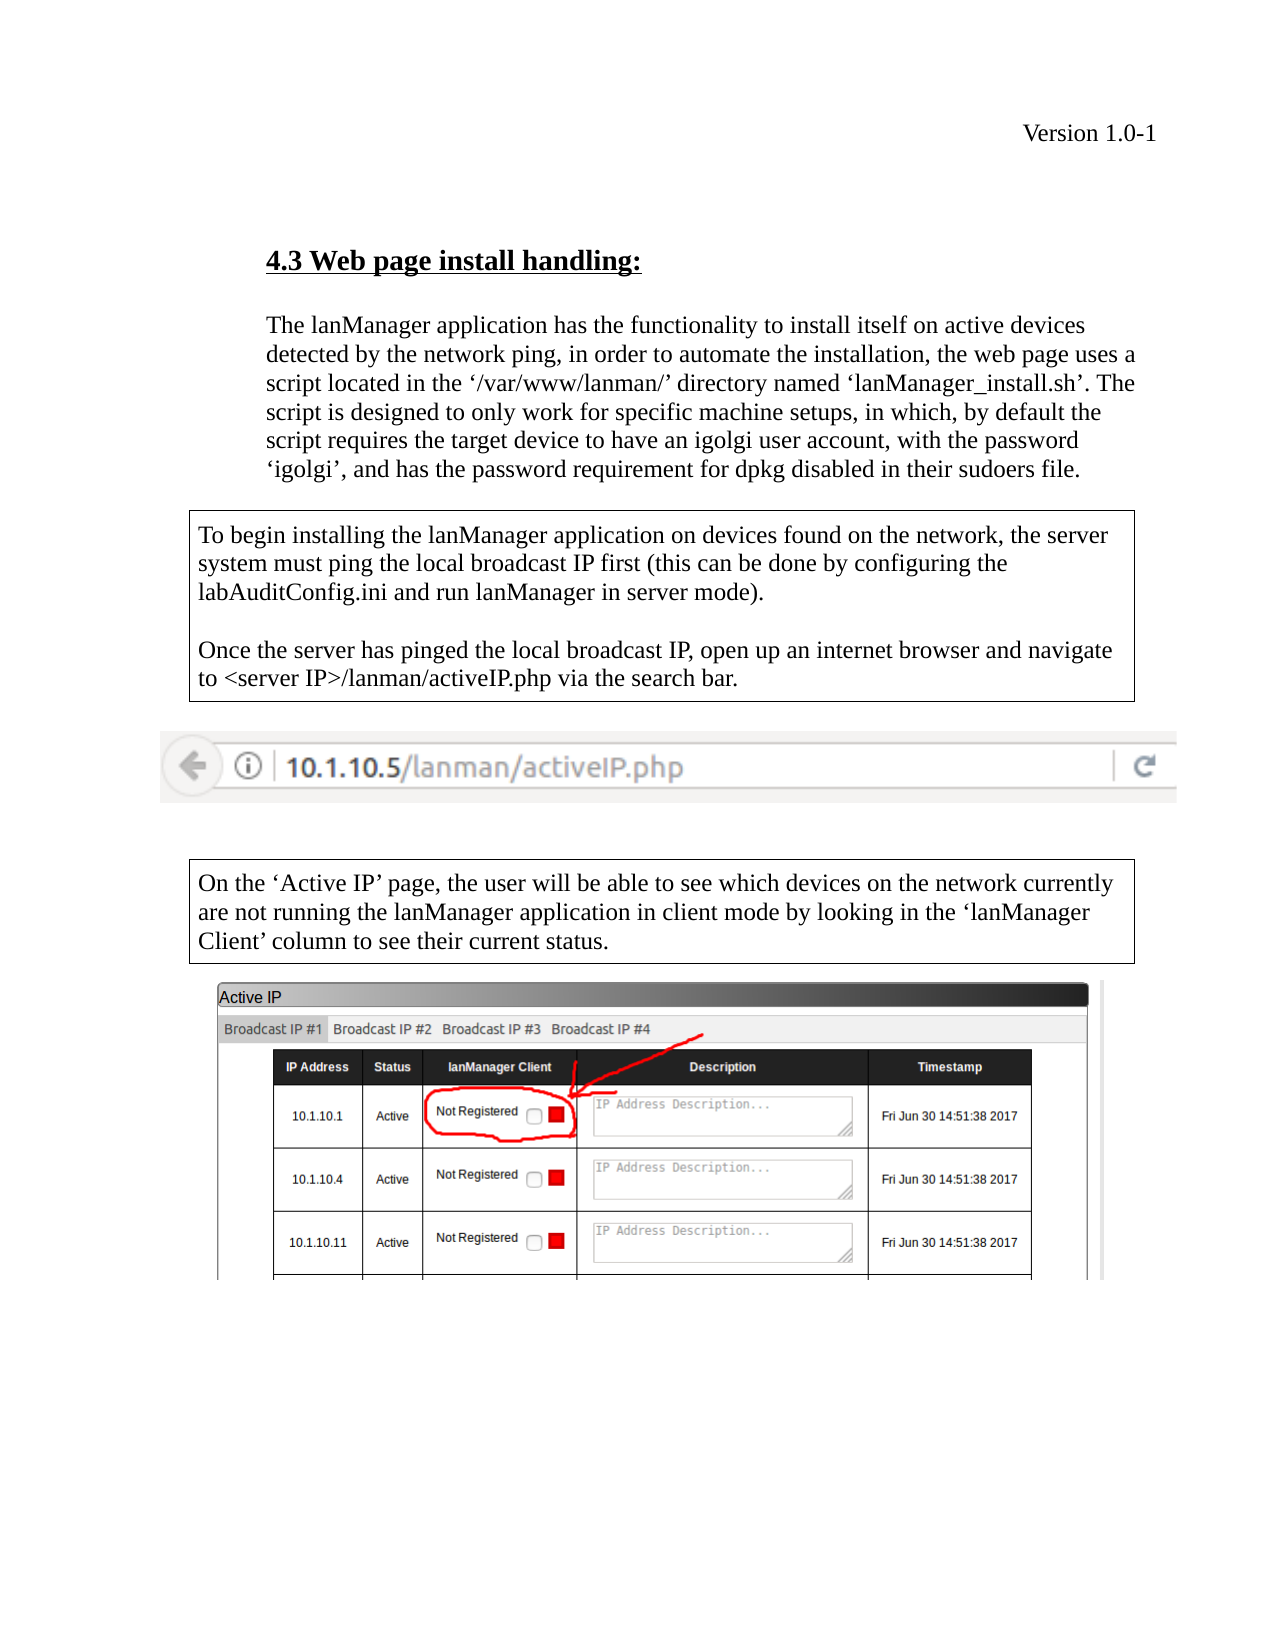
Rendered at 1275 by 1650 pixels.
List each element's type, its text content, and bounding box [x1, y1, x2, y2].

picture [213, 980, 1105, 1280]
text The lanManager application has the functionality to install itself on active devices detected by the network ping, in order to automate the installation, the web page uses a script located in the ‘/var/www/lanman/’ directory named ‘lanManager_install.sh’. The script is designed to only work for specific machine setups, in which, by default the script requires the target device to have an igolgi user account, with the password ‘igolgi’, and has the password requirement for dpkg disabled in their sudoers file. [266, 311, 1157, 483]
picture [160, 731, 1177, 803]
text 4.3 Web page install handling: [266, 243, 1157, 277]
